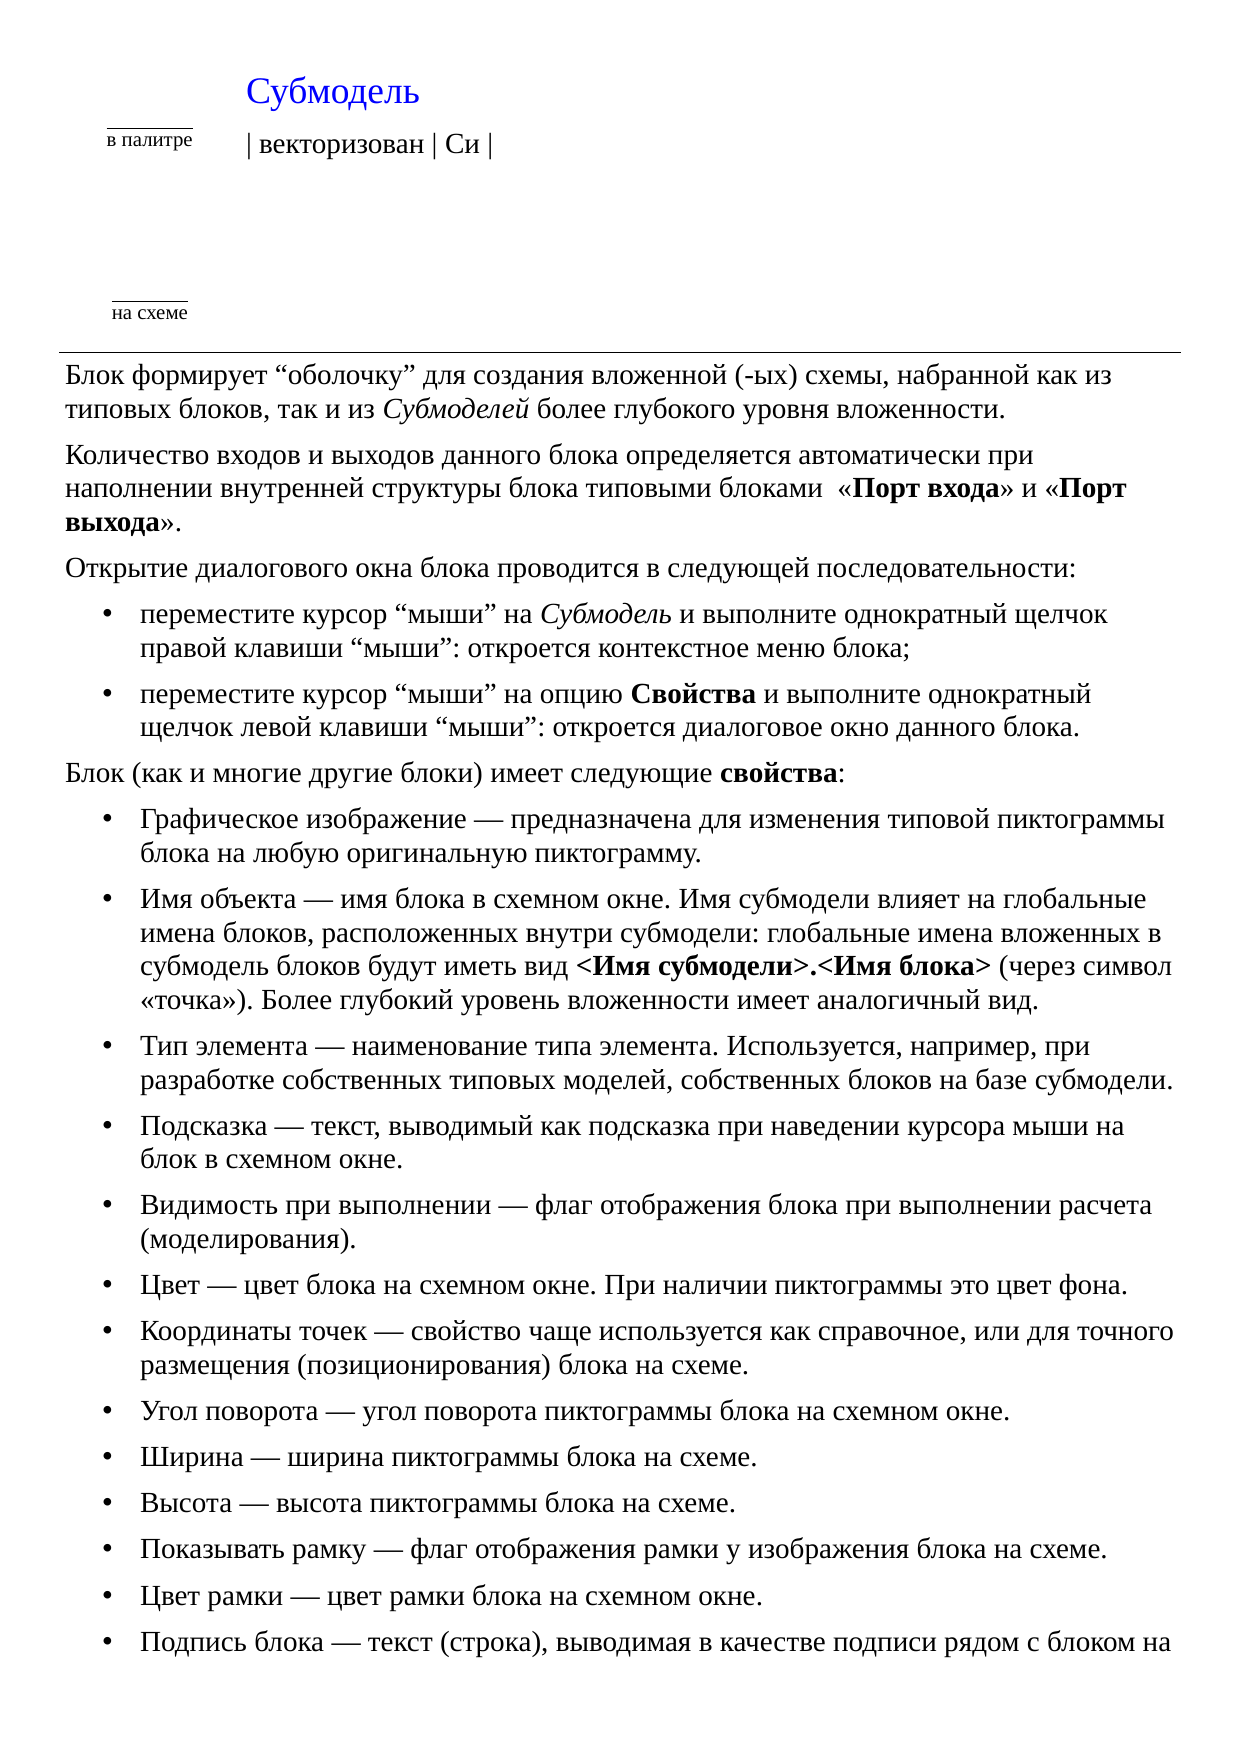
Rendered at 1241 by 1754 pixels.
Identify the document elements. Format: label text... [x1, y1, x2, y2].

table_cell [240, 294, 1181, 352]
table_header [59, 59, 240, 121]
table_header Субмодель [240, 59, 1181, 121]
table_cell [59, 178, 240, 294]
table_cell [240, 178, 1181, 294]
table_cell | векторизован | Cи | [240, 121, 1181, 178]
table_cell Блок формирует “оболочку” для создания вложенной (-ых) схемы, набранной как из типовых блоков, так и из Субмоделей более глубокого уровня вложенности. Количество входов и выходов данного блока определяется автоматически при наполнении внутренней структуры блока типовыми блоками «Порт входа» и «Порт выхода». Открытие диалогового окна блока проводится в следующей последовательности: переместите курсор “мыши” на Субмодель и выполните однократный щелчок правой клавиши “мыши”: откроется контекстное меню блока; переместите курсор “мыши” на опцию Свойства и выполните однократный щелчок левой клавиши “мыши”: откроется диалоговое окно данного блока. Блок (как и многие другие блоки) имеет следующие свойства: Графическое изображение — предназначена для изменения типовой пиктограммы блока на любую оригинальную пиктограмму. Имя объекта — имя блока в схемном окне. Имя субмодели влияет на глобальные имена блоков, расположенных внутри субмодели: глобальные имена вложенных в субмодель блоков будут иметь вид <Имя субмодели>.<Имя блока> (через символ «точка»). Более глубокий уровень вложенности имеет аналогичный вид. Тип элемента — наименование типа элемента. Используется, например, при разработке собственных типовых моделей, собственных блоков на базе субмодели. Подсказка — текст, выводимый как подсказка при наведении курсора мыши на блок в схемном окне. Видимость при выполнении — флаг отображения блока при выполнении расчета (моделирования). Цвет — цвет блока на схемном окне. При наличии пиктограммы это цвет фона. Координаты точек — свойство чаще используется как справочное, или для точного размещения (позиционирования) блока на схеме. Угол поворота — угол поворота пиктограммы блока на схемном окне. Ширина — ширина пиктограммы блока на схеме. Высота — высота пиктограммы блока на схеме. Показывать рамку — флаг отображения рамки у изображения блока на схеме. Цвет рамки — цвет рамки блока на схемном окне. Подпись блока — текст (строка), выводимая в качестве подписи рядом с блоком на [59, 353, 1181, 1663]
table_cell на схеме [59, 294, 240, 352]
table_cell в палитре [59, 121, 240, 178]
